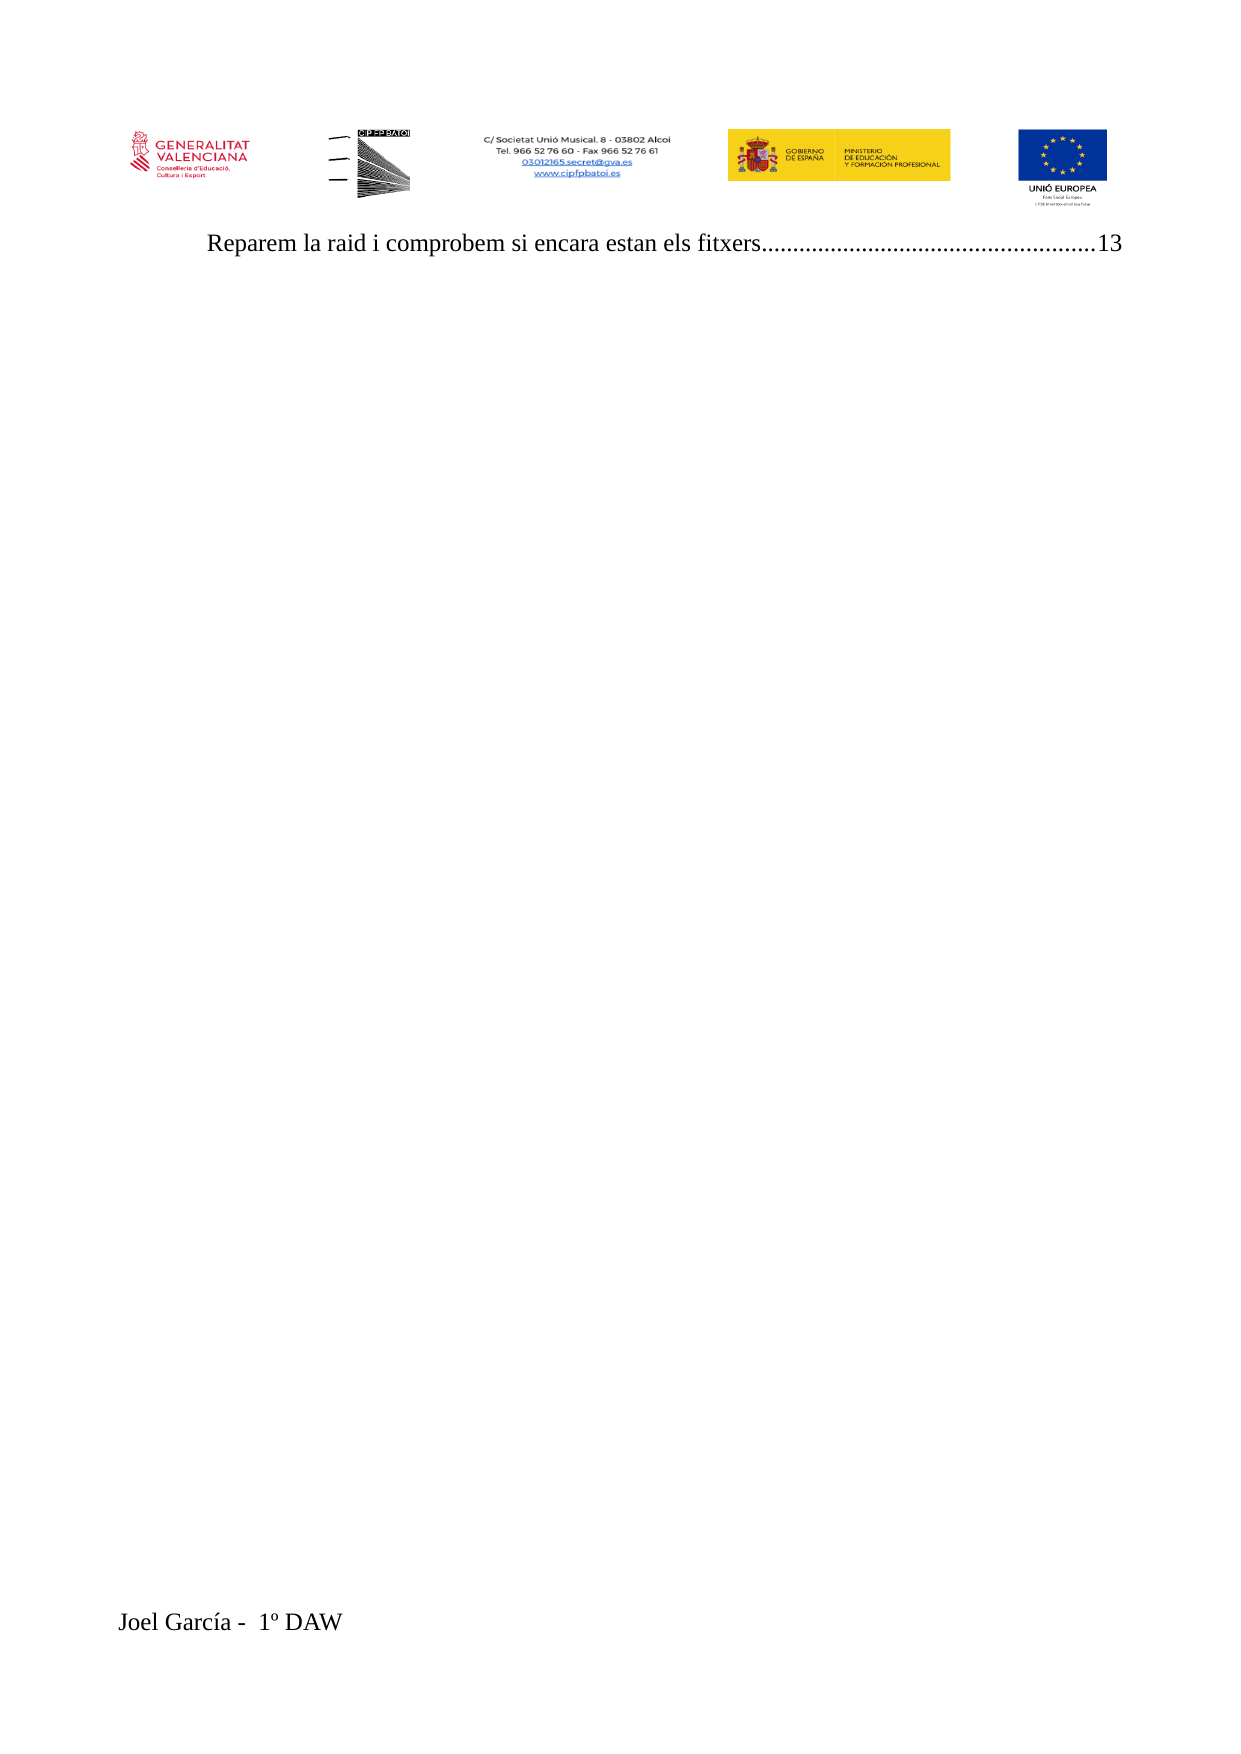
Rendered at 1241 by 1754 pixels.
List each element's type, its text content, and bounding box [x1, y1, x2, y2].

picture [118, 118, 1118, 209]
text Reparem la raid i comprobem si encara estan els fitxers 13 [207, 228, 1122, 257]
